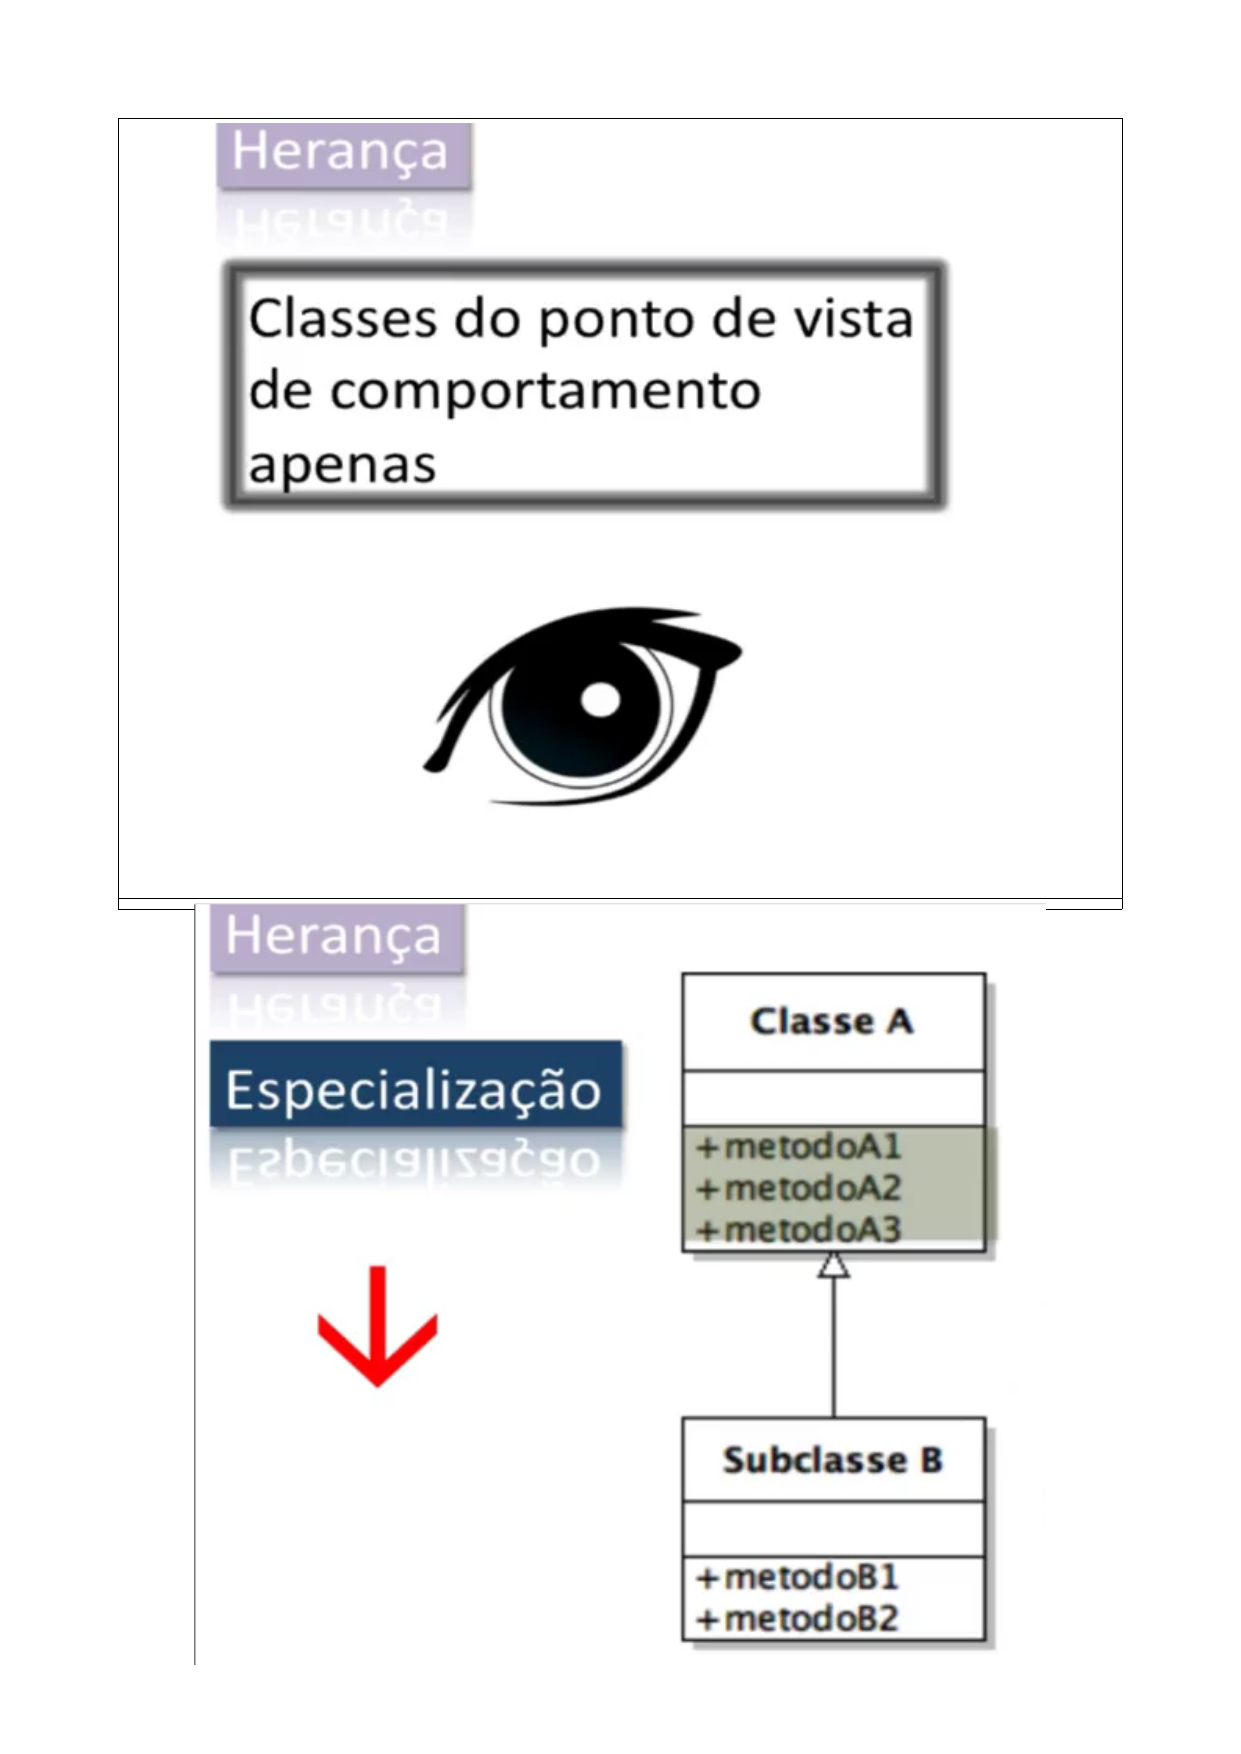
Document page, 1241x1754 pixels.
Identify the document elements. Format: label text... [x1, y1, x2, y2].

picture [202, 123, 1038, 863]
picture [194, 903, 1046, 1665]
table_cell [119, 119, 1122, 897]
table_cell Setinha para baixo define herança [119, 899, 1122, 909]
